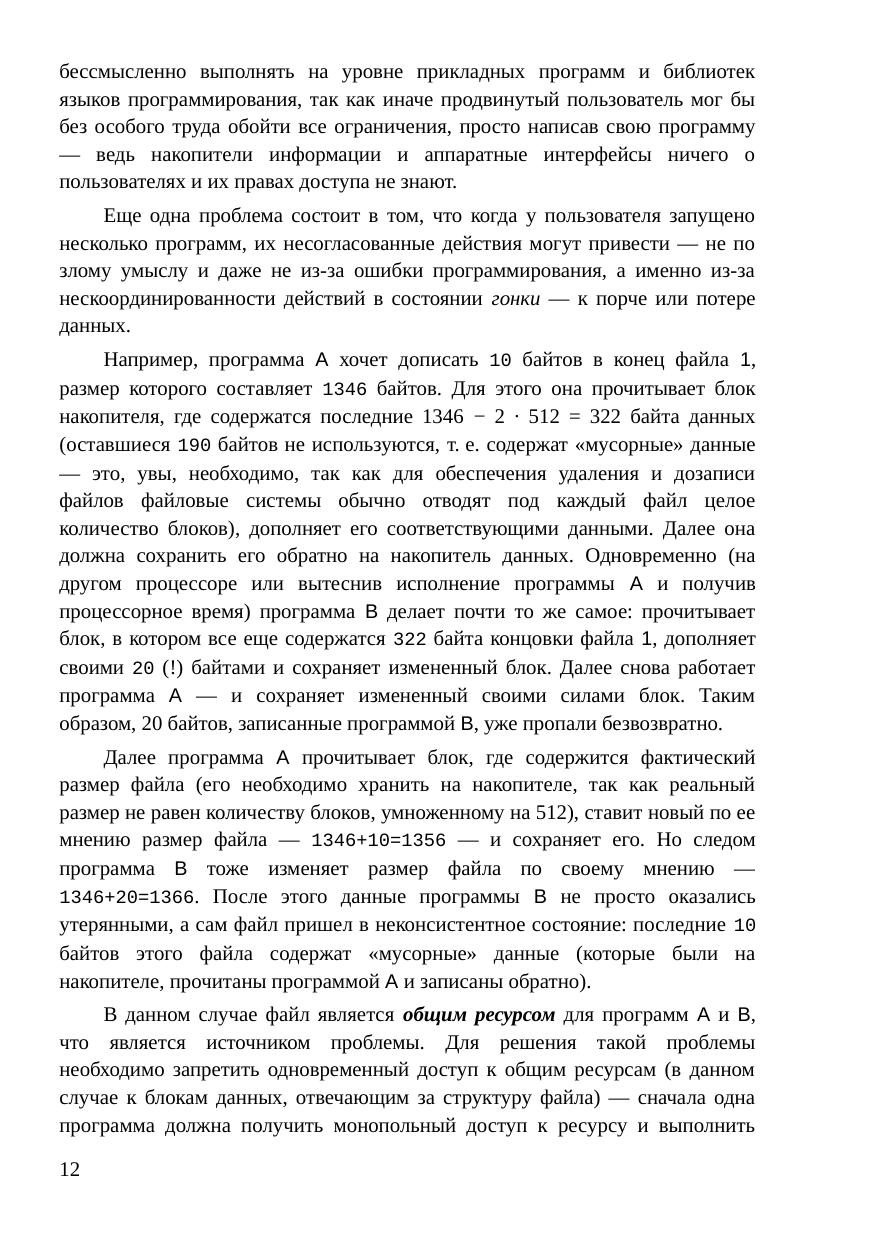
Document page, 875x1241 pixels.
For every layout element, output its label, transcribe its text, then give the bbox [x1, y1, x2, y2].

text Еще одна проблема состоит в том, что когда у пользователя запущено несколько программ, их несогласованные действия могут привести — не по злому умыслу и даже не из-за ошибки программирования, а именно из-за нескоординированности действий в состоянии гонки — к порче или потере данных. [59, 203, 756, 337]
text В данном случае файл является общим ресурсом для программ A и B, что является источником проблемы. Для решения такой проблемы необходимо запретить одновременный доступ к общим ресурсам (в данном случае к блокам данных, отвечающим за структуру файла) — сначала одна программа должна получить монопольный доступ к ресурсу и выполнить [59, 1002, 756, 1137]
text бессмысленно выполнять на уровне прикладных программ и библиотек языков программирования, так как иначе продвинутый пользователь мог бы без особого труда обойти все ограничения, просто написав свою программу — ведь накопители информации и аппаратные интерфейсы ничего о пользователях и их правах доступа не знают. [59, 59, 756, 193]
text Например, программа A хочет дописать 10 байтов в конец файла 1, размер которого составляет 1346 байтов. Для этого она прочитывает блок накопителя, где содержатся последние 1346 − 2 ∙ 512 = 322 байта данных (оставшиеся 190 байтов не используются, т. е. содержат «мусорные» данные — это, увы, необходимо, так как для обеспечения удаления и дозаписи файлов файловые системы обычно отводят под каждый файл целое количество блоков), дополняет его соответствующими данными. Далее она должна сохранить его обратно на накопитель данных. Одновременно (на другом процессоре или вытеснив исполнение программы A и получив процессорное время) программа B делает почти то же самое: прочитывает блок, в котором все еще содержатся 322 байта концовки файла 1, дополняет своими 20 (!) байтами и сохраняет измененный блок. Далее снова работает программа A — и сохраняет измененный своими силами блок. Таким образом, 20 байтов, записанные программой B, уже пропали безвозвратно. [59, 347, 756, 735]
text Далее программа A прочитывает блок, где содержится фактический размер файла (его необходимо хранить на накопителе, так как реальный размер не равен количеству блоков, умноженному на 512), ставит новый по ее мнению размер файла — 1346+10=1356 — и сохраняет его. Но следом программа B тоже изменяет размер файла по своему мнению — 1346+20=1366. После этого данные программы B не просто оказались утерянными, а сам файл пришел в неконсистентное состояние: последние 10 байтов этого файла содержат «мусорные» данные (которые были на накопителе, прочитаны программой A и записаны обратно). [59, 744, 756, 993]
